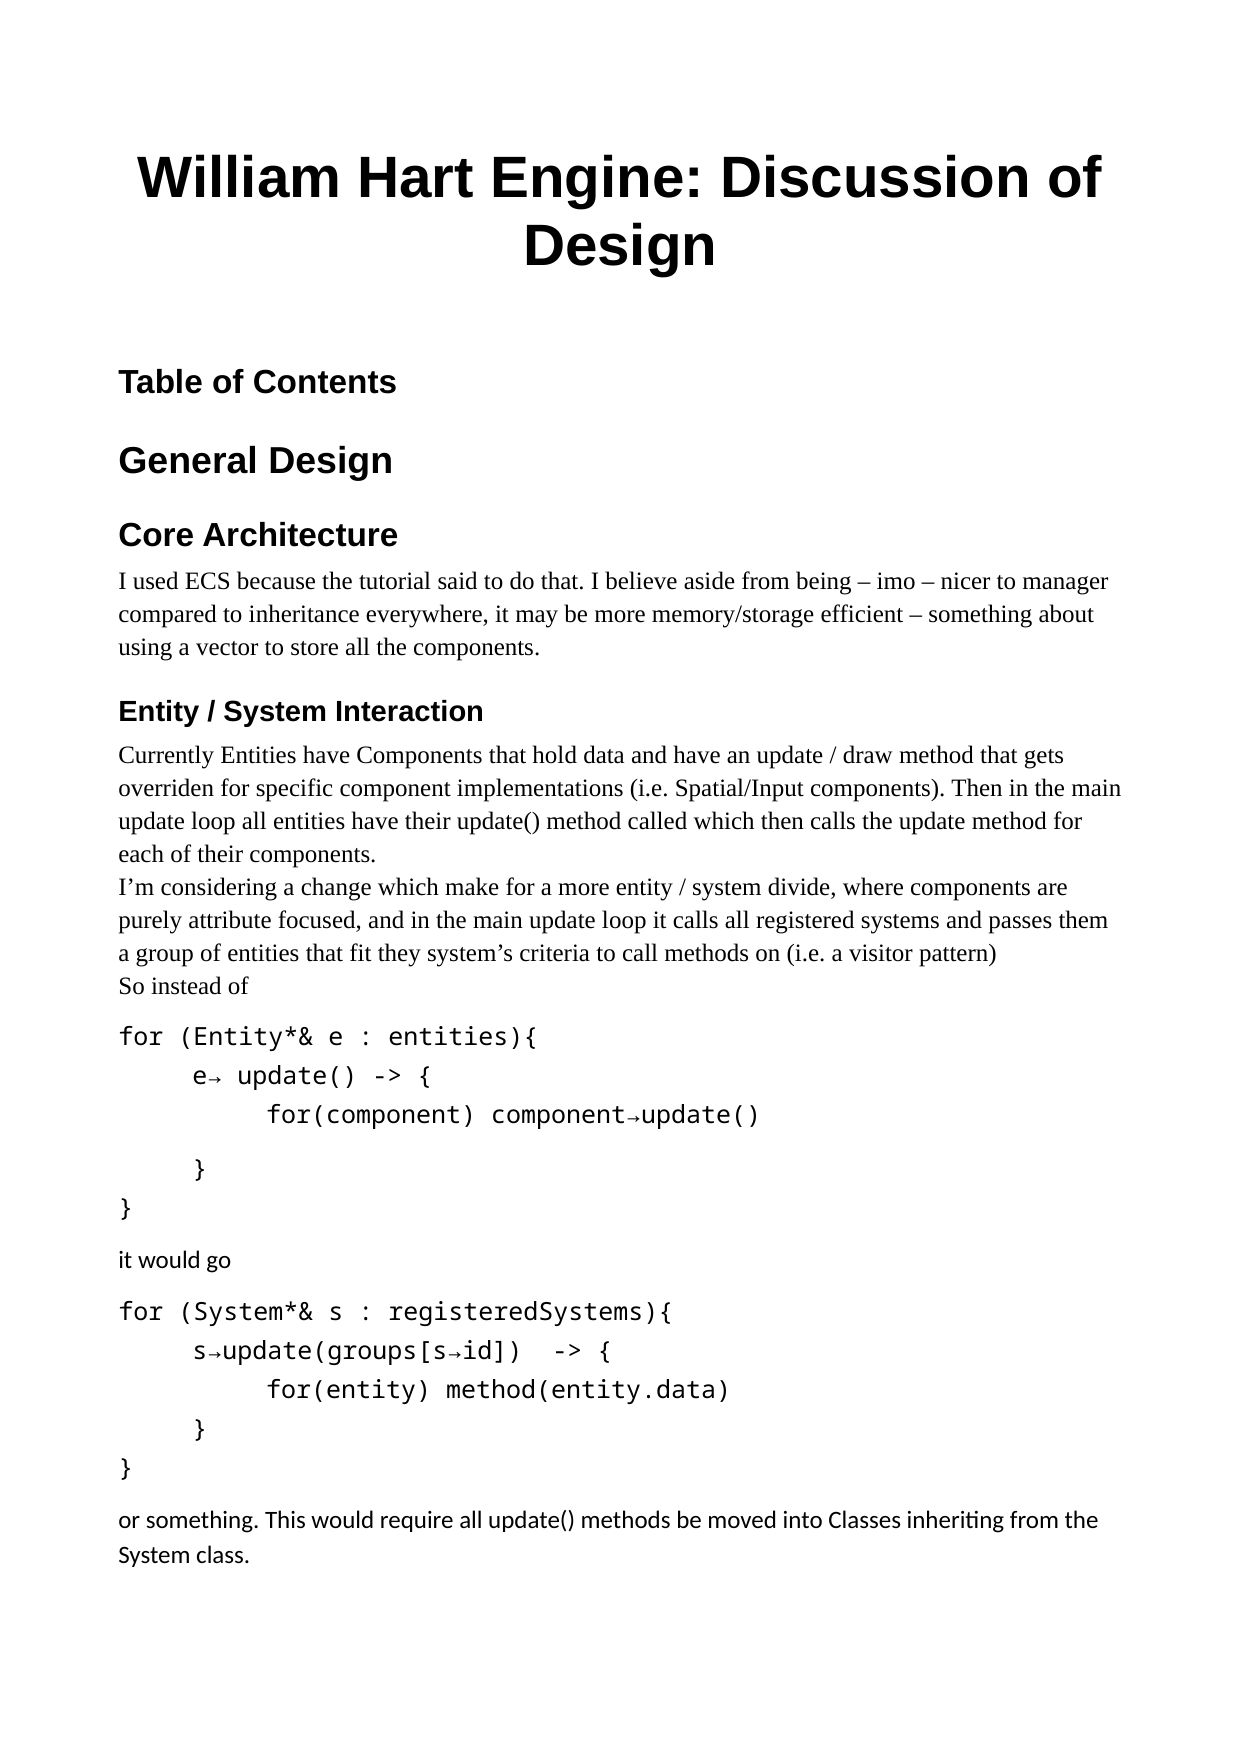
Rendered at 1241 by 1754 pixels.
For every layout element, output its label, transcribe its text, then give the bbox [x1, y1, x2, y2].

subtitle General Design [118, 438, 1122, 481]
text for (System*& s : registeredSystems){ s→update(groups[s→id]) -> { for(entity) method(entity.data) } } [118, 1293, 1122, 1484]
text or something. This would require all update() methods be moved into Classes inheriting from the System class. [118, 1504, 1122, 1569]
text for (Entity*& e : entities){ e→ update() -> { for(component) component→update() [118, 1019, 1122, 1131]
text I used ECS because the tutorial said to do that. I believe aside from being – imo – nicer to manager compared to inheritance everywhere, it may be more memory/storage efficient – something about using a vector to store all the components. [118, 566, 1122, 661]
subtitle Core Architecture [118, 515, 1122, 553]
text Currently Entities have Components that hold data and have an update / draw method that gets overriden for specific component implementations (i.e. Spatial/Input components). Then in the main update loop all entities have their update() method called which then calls the update method for each of their components. I’m considering a change which make for a more entity / system divide, where components are purely attribute focused, and in the main update loop it calls all registered systems and passes them a group of entities that fit they system’s criteria to call methods on (i.e. a visitor pattern) So instead of [118, 740, 1122, 1000]
text } } [118, 1151, 1122, 1224]
text it would go [118, 1244, 1122, 1274]
subtitle Table of Contents [118, 362, 1122, 401]
subtitle Entity / System Interaction [118, 694, 1122, 727]
title William Hart Engine: Discussion of Design [118, 143, 1122, 277]
